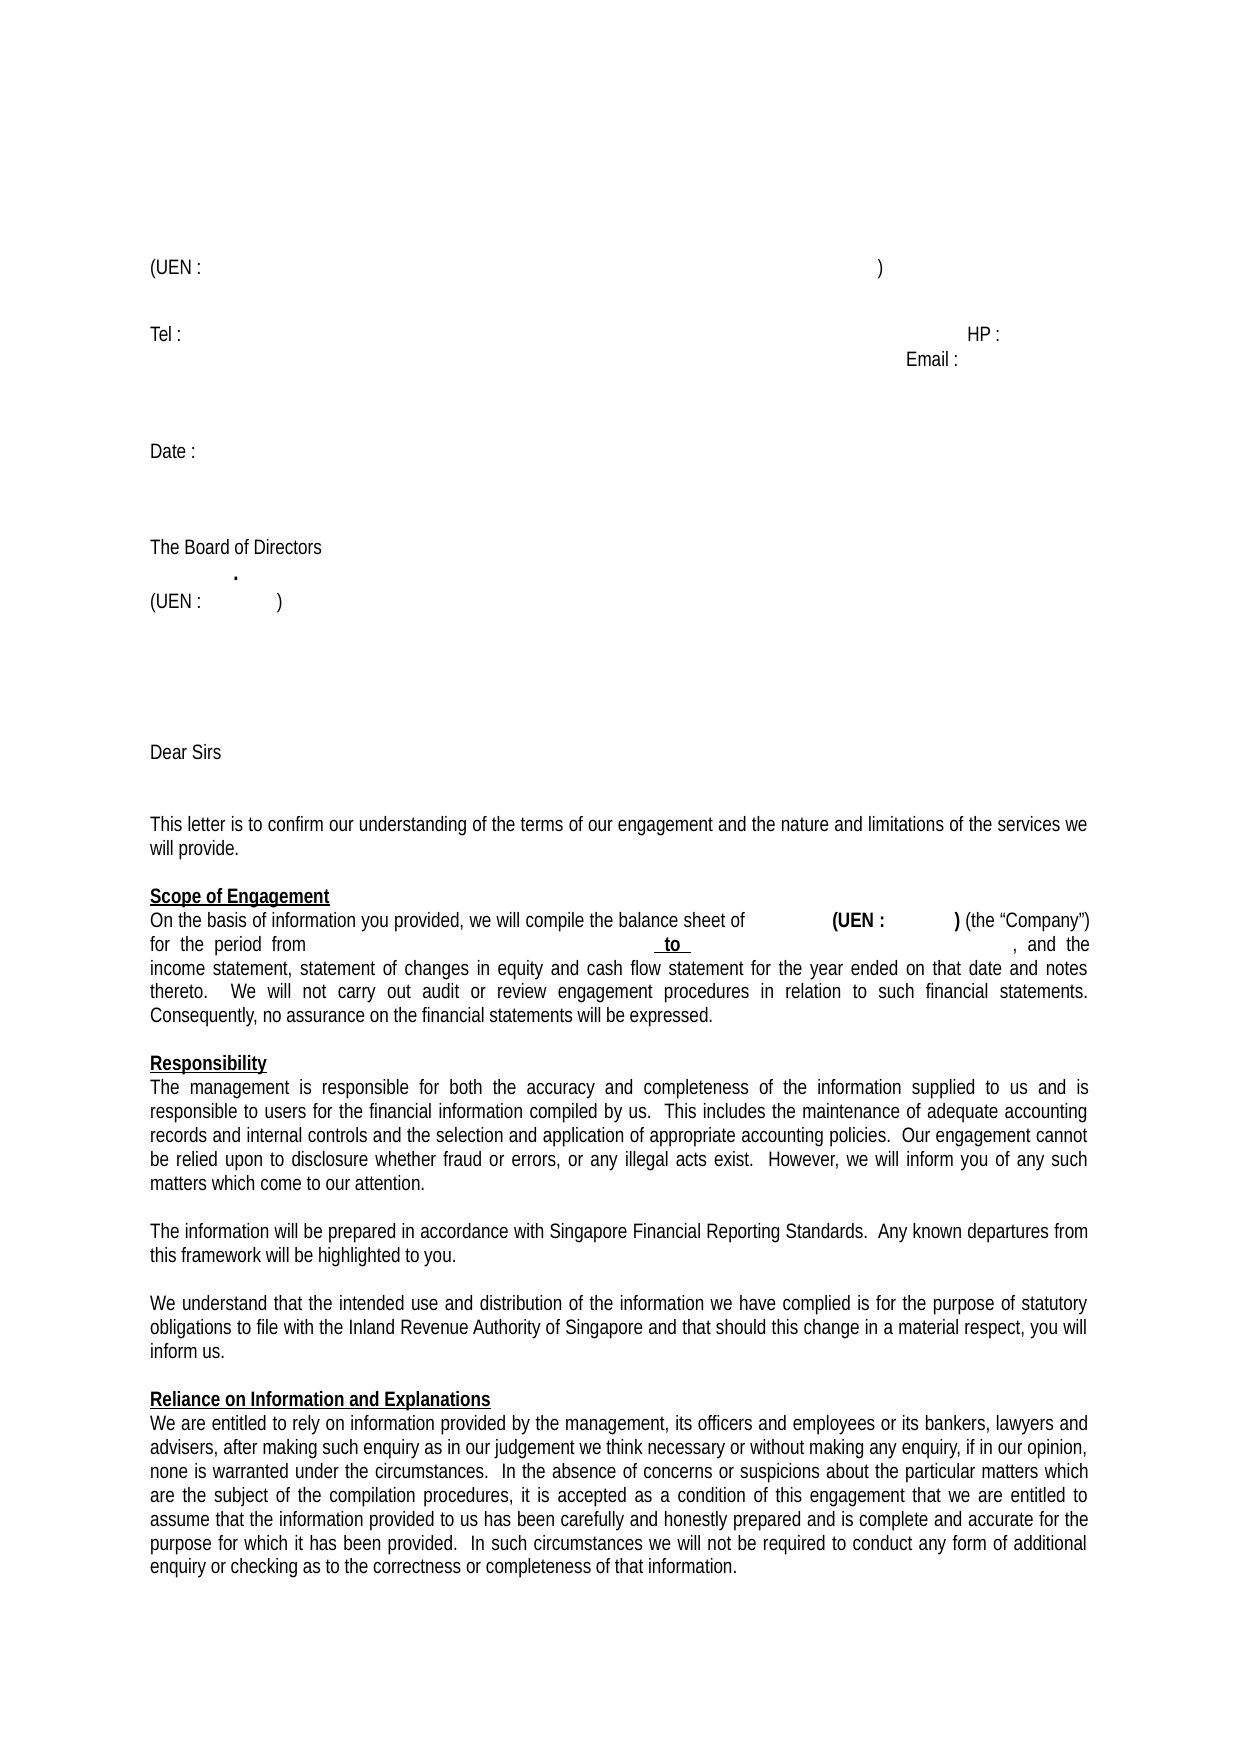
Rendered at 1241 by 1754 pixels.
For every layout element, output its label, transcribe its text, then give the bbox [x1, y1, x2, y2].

text (UEN : <o.uen>) [150, 587, 1090, 613]
text The information will be prepared in accordance with Singapore Financial Reporting Standards. Any known departures from this framework will be highlighted to you. [150, 1219, 1090, 1267]
text Reliance on Information and Explanations [150, 1387, 1090, 1411]
text This letter is to confirm our understanding of the terms of our engagement and the nature and limitations of the services we will provide. [150, 812, 1090, 859]
text The management is responsible for both the accuracy and completeness of the information supplied to us and is responsible to users for the financial information compiled by us. This includes the maintenance of adequate accounting records and internal controls and the selection and application of appropriate accounting policies. Our engagement cannot be relied upon to disclosure whether fraud or errors, or any illegal acts exist. However, we will inform you of any such matters which come to our attention. [150, 1075, 1090, 1195]
text We are entitled to rely on information provided by the management, its officers and employees or its bankers, lawyers and advisers, after making such enquiry as in our judgement we think necessary or without making any enquiry, if in our opinion, none is warranted under the circumstances. In the absence of concerns or suspicions about the particular matters which are the subject of the compilation procedures, it is accepted as a condition of this engagement that we are entitled to assume that the information provided to us has been carefully and honestly prepared and is complete and accurate for the purpose for which it has been provided. In such circumstances we will not be required to conduct any form of additional enquiry or checking as to the correctness or completeness of that information. [150, 1411, 1090, 1578]
text <o.country_id and o.country_id.name or ''> <o.zip> [150, 666, 1090, 690]
text Tel : <o.company_id and o.company_id.partner_id and o.company_id.partner_id.phone or ''> HP : <o.company_id and o.company_id.partner_id and o.company_id.partner_id.hp or ''> Email : <o.company_id and o.company_id.partner_id and o.company_id.partner_id.email or ''> [150, 321, 1090, 397]
text <o.street> [150, 615, 1090, 639]
text <o.name>. [150, 559, 1090, 585]
text <o.street2> [150, 641, 1090, 664]
text On the basis of information you provided, we will compile the balance sheet of <o.name> (UEN : <o.uen>) (the “Company”) for the period from <convert_date_d_m_Y(o.fs_start_date)> to <convert_date_d_m_Y(o.fs_end_date)>, and the income statement, statement of changes in equity and cash flow statement for the year ended on that date and notes thereto. We will not carry out audit or review engagement procedures in relation to such financial statements. Consequently, no assurance on the financial statements will be expressed. [150, 907, 1090, 1027]
text We understand that the intended use and distribution of the information we have complied is for the purpose of statutory obligations to file with the Inland Revenue Authority of Singapore and that should this change in a material respect, you will inform us. [150, 1291, 1090, 1363]
text Responsibility [150, 1051, 1090, 1075]
text <o.company_id and o.company_id.partner_id and o.company_id.partner_id.name or ''> [150, 150, 1090, 255]
text (UEN : <o.company_id and o.company_id.partner_id and o.company_id.partner_id.uen or ''>) [150, 255, 1090, 279]
text <get_company_full_address(o.company_id)> [150, 279, 1090, 303]
text Date : <get_datenow()> [150, 439, 1090, 463]
text The Board of Directors [150, 535, 1090, 559]
text Dear Sirs [150, 740, 1090, 764]
text Scope of Engagement [150, 883, 1090, 907]
